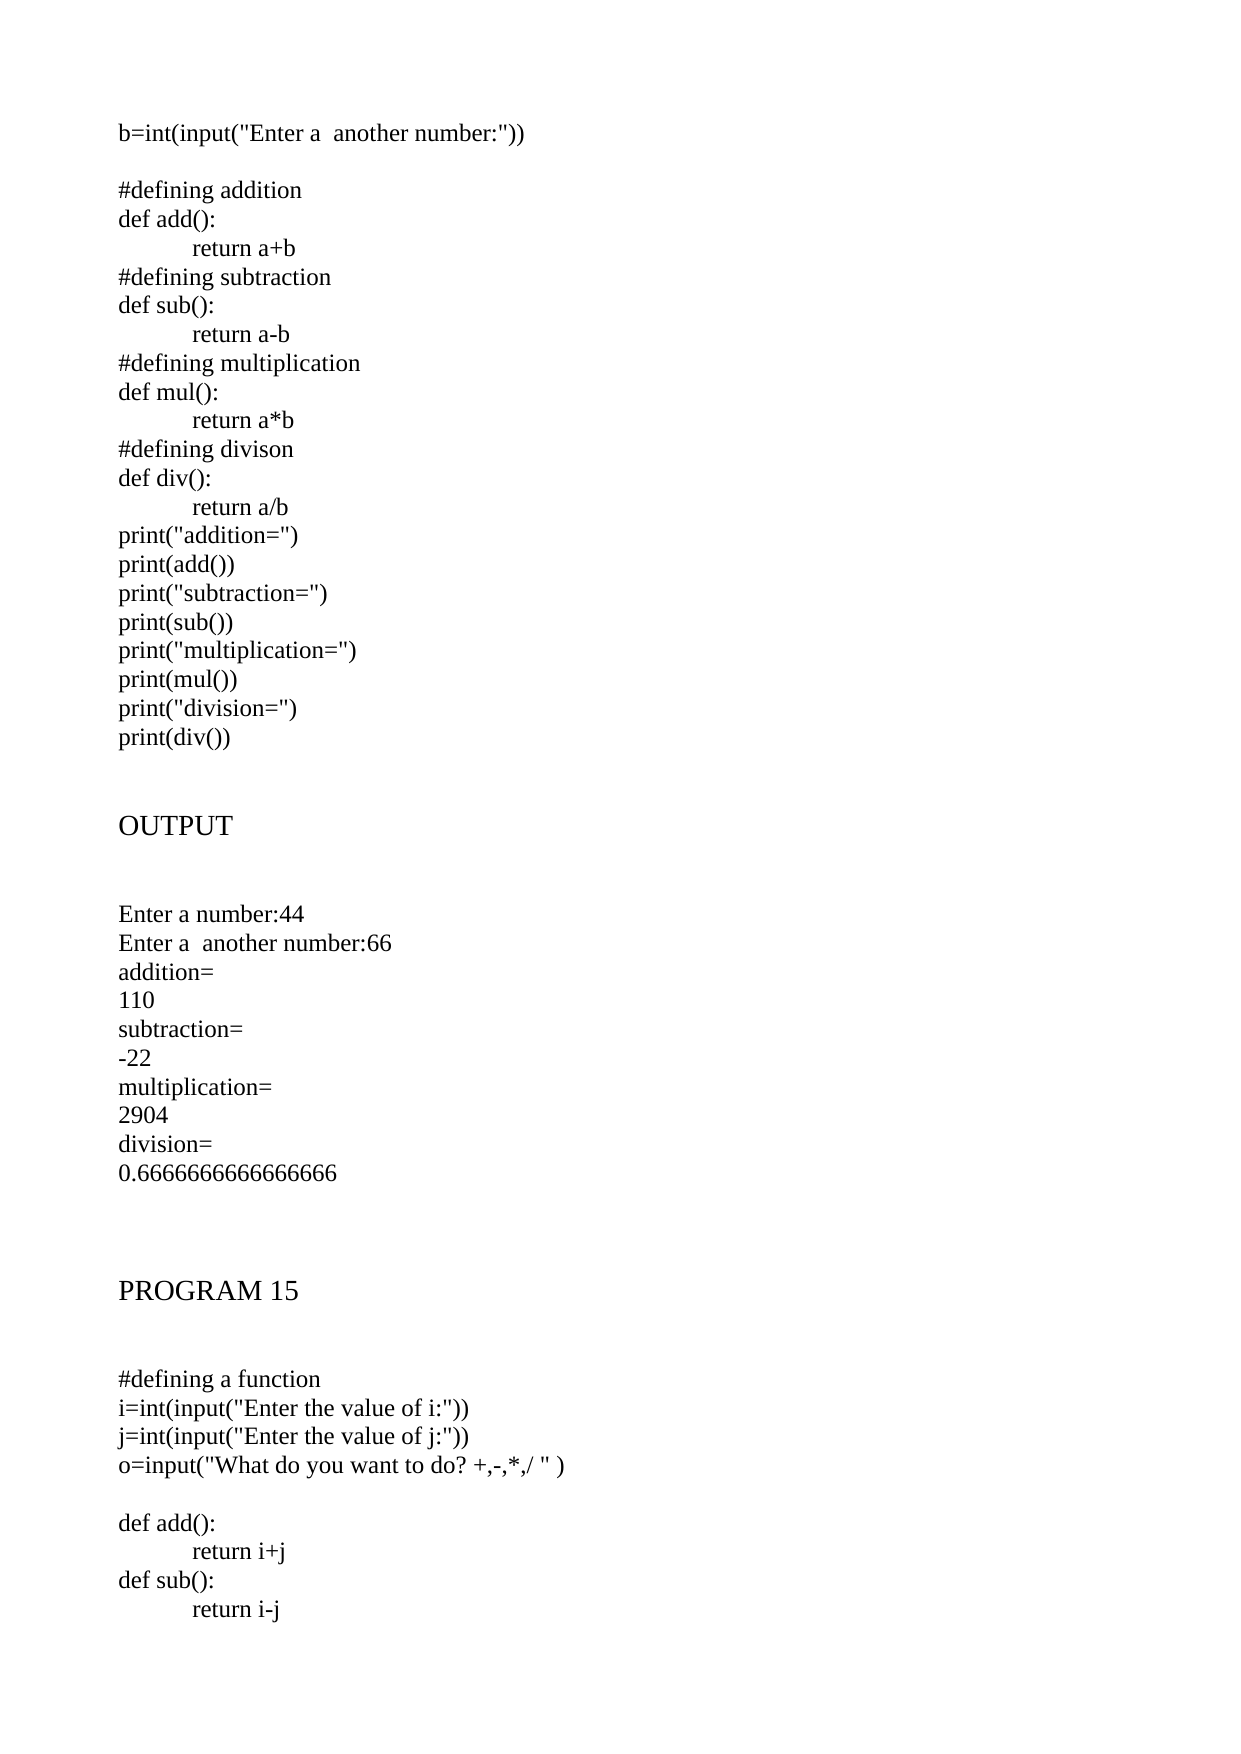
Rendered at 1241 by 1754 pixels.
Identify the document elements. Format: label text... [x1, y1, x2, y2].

text PROGRAM 15 [118, 1273, 1122, 1306]
text print(add()) [118, 549, 1122, 578]
text subtraction= [118, 1014, 1122, 1043]
text def div(): [118, 463, 1122, 492]
text division= [118, 1129, 1122, 1158]
text #defining subtraction [118, 262, 1122, 291]
text print(div()) [118, 722, 1122, 751]
text 0.6666666666666666 [118, 1158, 1122, 1187]
text multiplication= [118, 1072, 1122, 1100]
text def add(): [118, 1508, 1122, 1536]
text return a*b [118, 406, 1122, 434]
text i=int(input("Enter the value of i:")) [118, 1393, 1122, 1421]
text #defining divison [118, 434, 1122, 463]
text return a-b [118, 319, 1122, 348]
text return i+j [118, 1536, 1122, 1565]
text return a/b [118, 492, 1122, 521]
text def mul(): [118, 377, 1122, 406]
text Enter a number:44 [118, 899, 1122, 928]
text print("subtraction=") [118, 578, 1122, 607]
text print("division=") [118, 693, 1122, 722]
text def sub(): [118, 291, 1122, 319]
text -22 [118, 1043, 1122, 1072]
text 110 [118, 985, 1122, 1014]
text #defining addition [118, 176, 1122, 204]
text print(sub()) [118, 607, 1122, 636]
text addition= [118, 957, 1122, 985]
text #defining multiplication [118, 348, 1122, 377]
text o=input("What do you want to do? +,-,*,/ " ) [118, 1450, 1122, 1479]
text print("multiplication=") [118, 636, 1122, 664]
text j=int(input("Enter the value of j:")) [118, 1421, 1122, 1450]
text OUTPUT [118, 808, 1122, 842]
text def sub(): [118, 1565, 1122, 1594]
text Enter a another number:66 [118, 928, 1122, 957]
text return a+b [118, 233, 1122, 262]
text print(mul()) [118, 664, 1122, 693]
text print("addition=") [118, 521, 1122, 549]
text #defining a function [118, 1364, 1122, 1393]
text 2904 [118, 1100, 1122, 1129]
text return i-j [118, 1594, 1122, 1623]
text b=int(input("Enter a another number:")) [118, 118, 1122, 147]
text def add(): [118, 204, 1122, 233]
